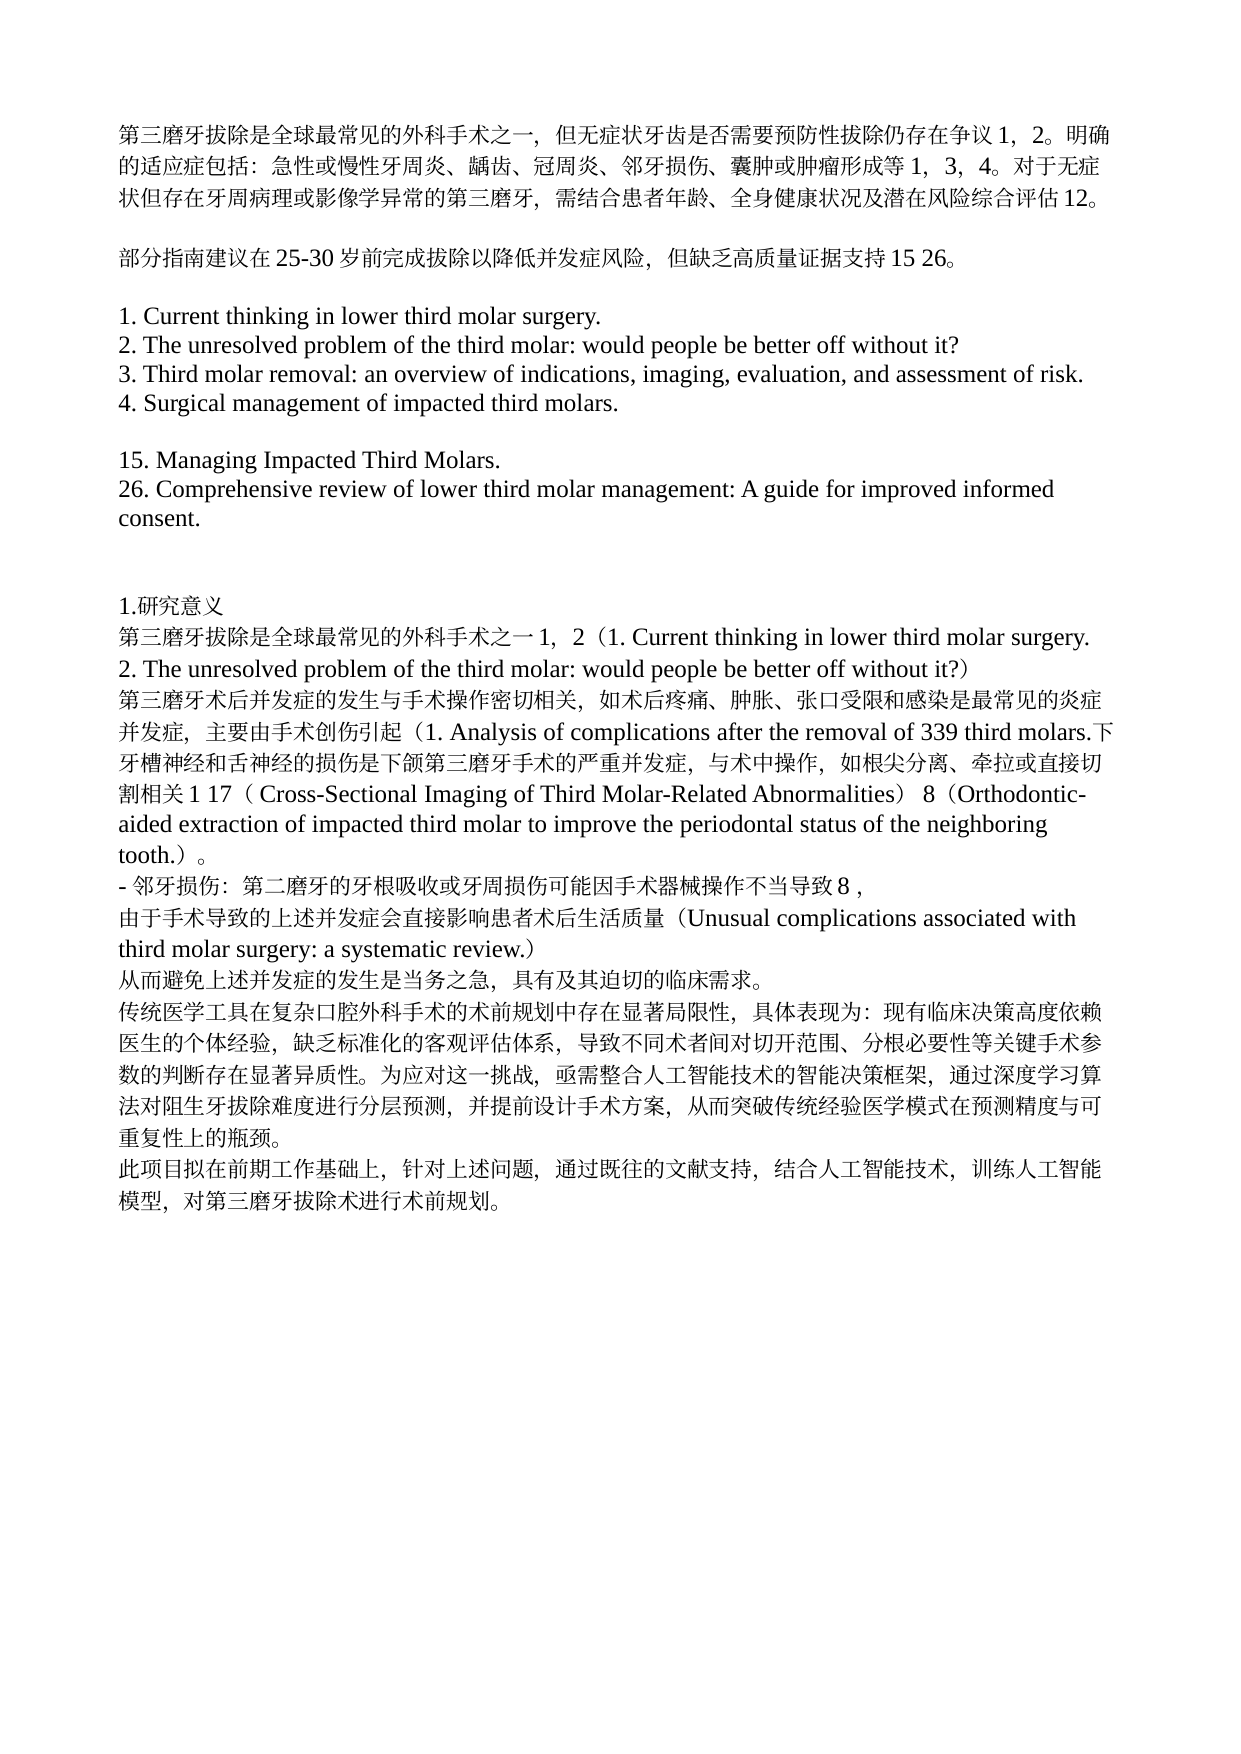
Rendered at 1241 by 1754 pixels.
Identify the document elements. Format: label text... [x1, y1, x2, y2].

text 此项目拟在前期工作基础上，针对上述问题，通过既往的文献支持，结合人工智能技术，训练人工智能模型，对第三磨牙拔除术进行术前规划。 [118, 1152, 1122, 1215]
text 1.研究意义 [118, 589, 1122, 620]
text 15. Managing Impacted Third Molars. [118, 445, 1122, 474]
text 第三磨牙拔除是全球最常见的外科手术之一，但无症状牙齿是否需要预防性拔除仍存在争议1，2。明确的适应症包括：急性或慢性牙周炎、龋齿、冠周炎、邻牙损伤、囊肿或肿瘤形成等1，3，4。对于无症状但存在牙周病理或影像学异常的第三磨牙，需结合患者年龄、全身健康状况及潜在风险综合评估12。 [118, 118, 1122, 212]
text 第三磨牙术后并发症的发生与手术操作密切相关，如术后疼痛、肿胀、张口受限和感染是最常见的炎症并发症，主要由手术创伤引起（1. Analysis of complications after the removal of 339 third molars.下牙槽神经和舌神经的损伤是下颌第三磨牙手术的严重并发症，与术中操作，如根尖分离、牵拉或直接切割相关1 17（ Cross-Sectional Imaging of Third Molar-Related Abnormalities） 8（Orthodontic-aided extraction of impacted third molar to improve the periodontal status of the neighboring tooth.）。 [118, 683, 1122, 869]
text 部分指南建议在25-30岁前完成拔除以降低并发症风险，但缺乏高质量证据支持15 26。 [118, 241, 1122, 273]
text 传统医学工具在复杂口腔外科手术的术前规划中存在显著局限性，具体表现为：现有临床决策高度依赖医生的个体经验，缺乏标准化的客观评估体系，导致不同术者间对切开范围、分根必要性等关键手术参数的判断存在显著异质性。为应对这一挑战，亟需整合人工智能技术的智能决策框架，通过深度学习算法对阻生牙拔除难度进行分层预测，并提前设计手术方案，从而突破传统经验医学模式在预测精度与可重复性上的瓶颈。 [118, 995, 1122, 1152]
text 从而避免上述并发症的发生是当务之急，具有及其迫切的临床需求。 [118, 964, 1122, 995]
text 26. Comprehensive review of lower third molar management: A guide for improved informed consent. [118, 474, 1122, 531]
text 4. Surgical management of impacted third molars. [118, 388, 1122, 416]
text 由于手术导致的上述并发症会直接影响患者术后生活质量（Unusual complications associated with third molar surgery: a systematic review.） [118, 901, 1122, 964]
text 2. The unresolved problem of the third molar: would people be better off without it?） [118, 652, 1122, 683]
text 3. Third molar removal: an overview of indications, imaging, evaluation, and assessment of risk. [118, 359, 1122, 388]
text 1. Current thinking in lower third molar surgery. [118, 301, 1122, 330]
text 第三磨牙拔除是全球最常见的外科手术之一1，2（1. Current thinking in lower third molar surgery. [118, 620, 1122, 652]
text 2. The unresolved problem of the third molar: would people be better off without it? [118, 330, 1122, 359]
text - 邻牙损伤：第二磨牙的牙根吸收或牙周损伤可能因手术器械操作不当导致8 ， [118, 869, 1122, 901]
